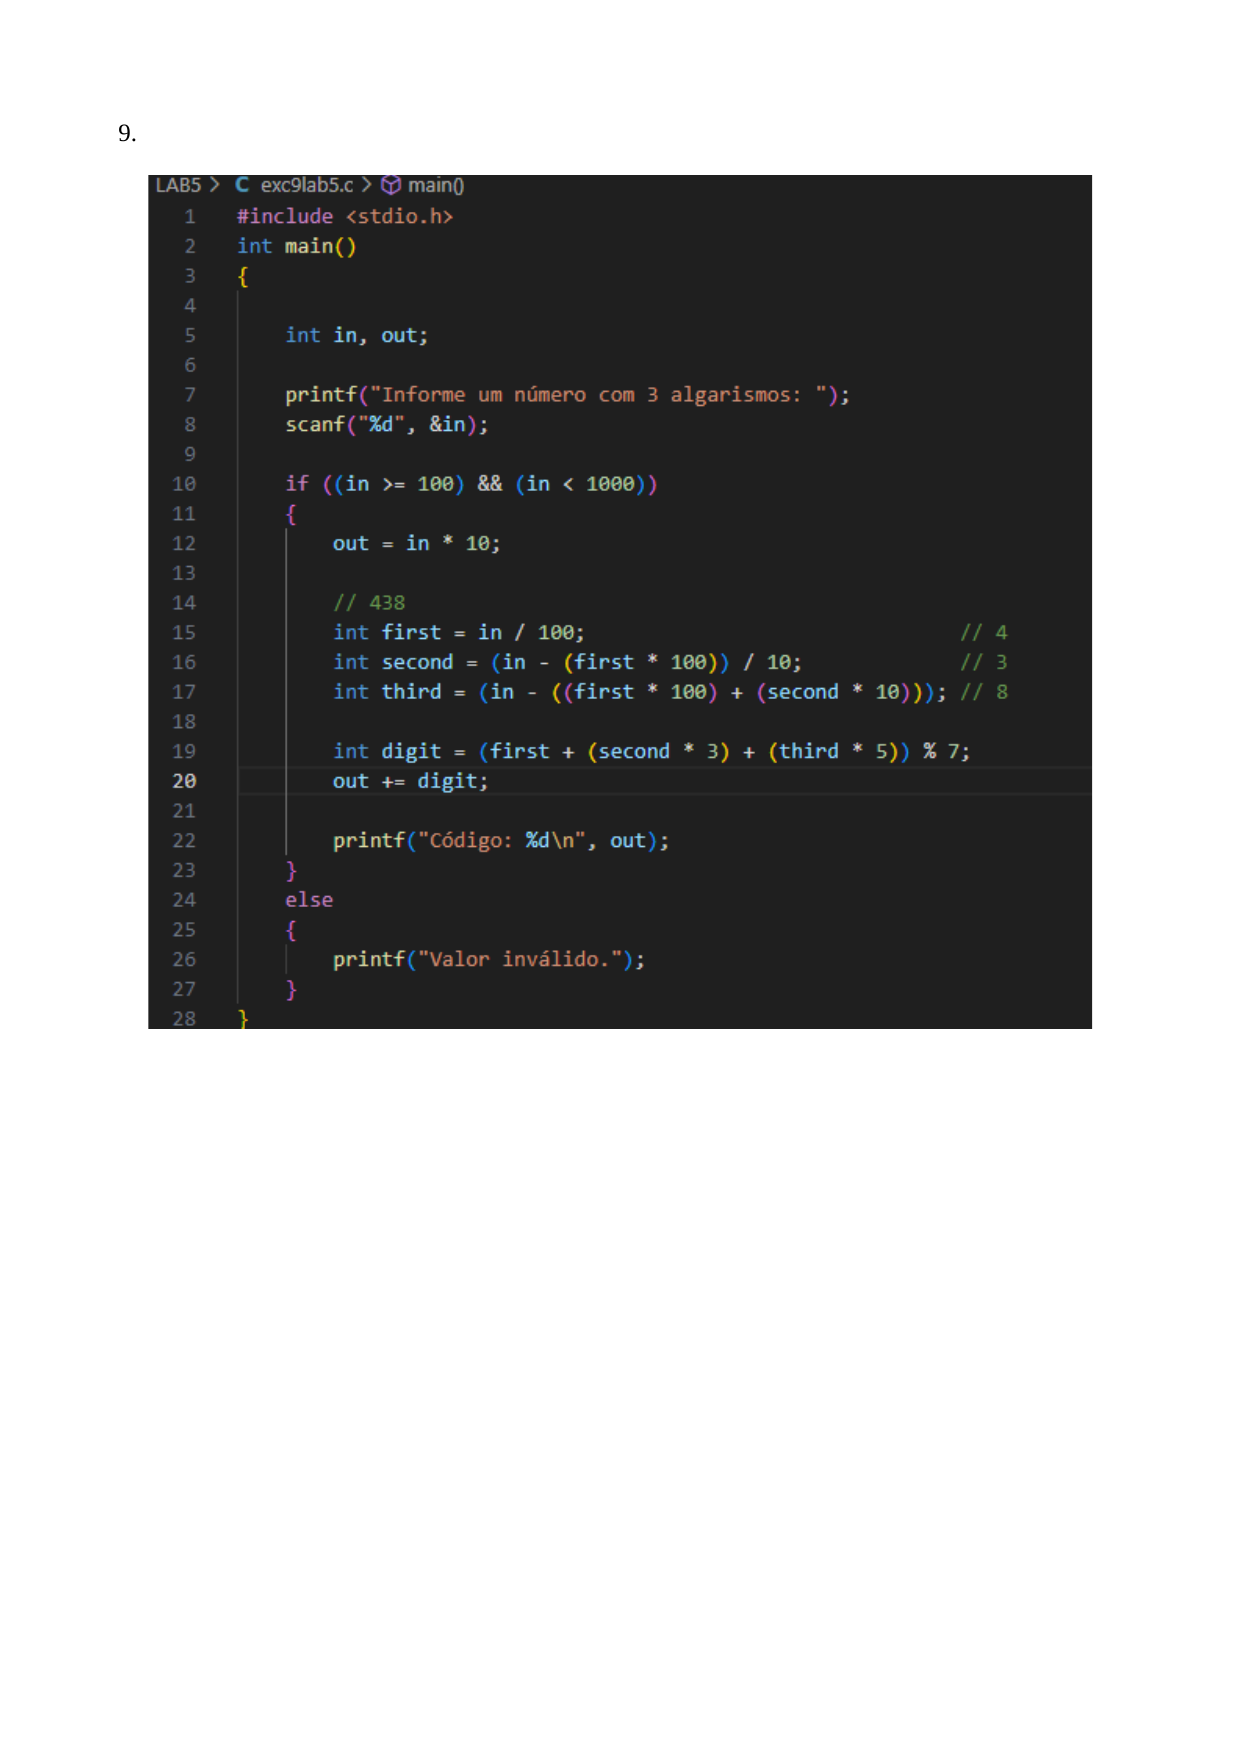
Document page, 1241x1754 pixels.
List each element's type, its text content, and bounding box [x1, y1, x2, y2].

picture [148, 175, 1093, 1029]
text 9. [118, 118, 1122, 147]
